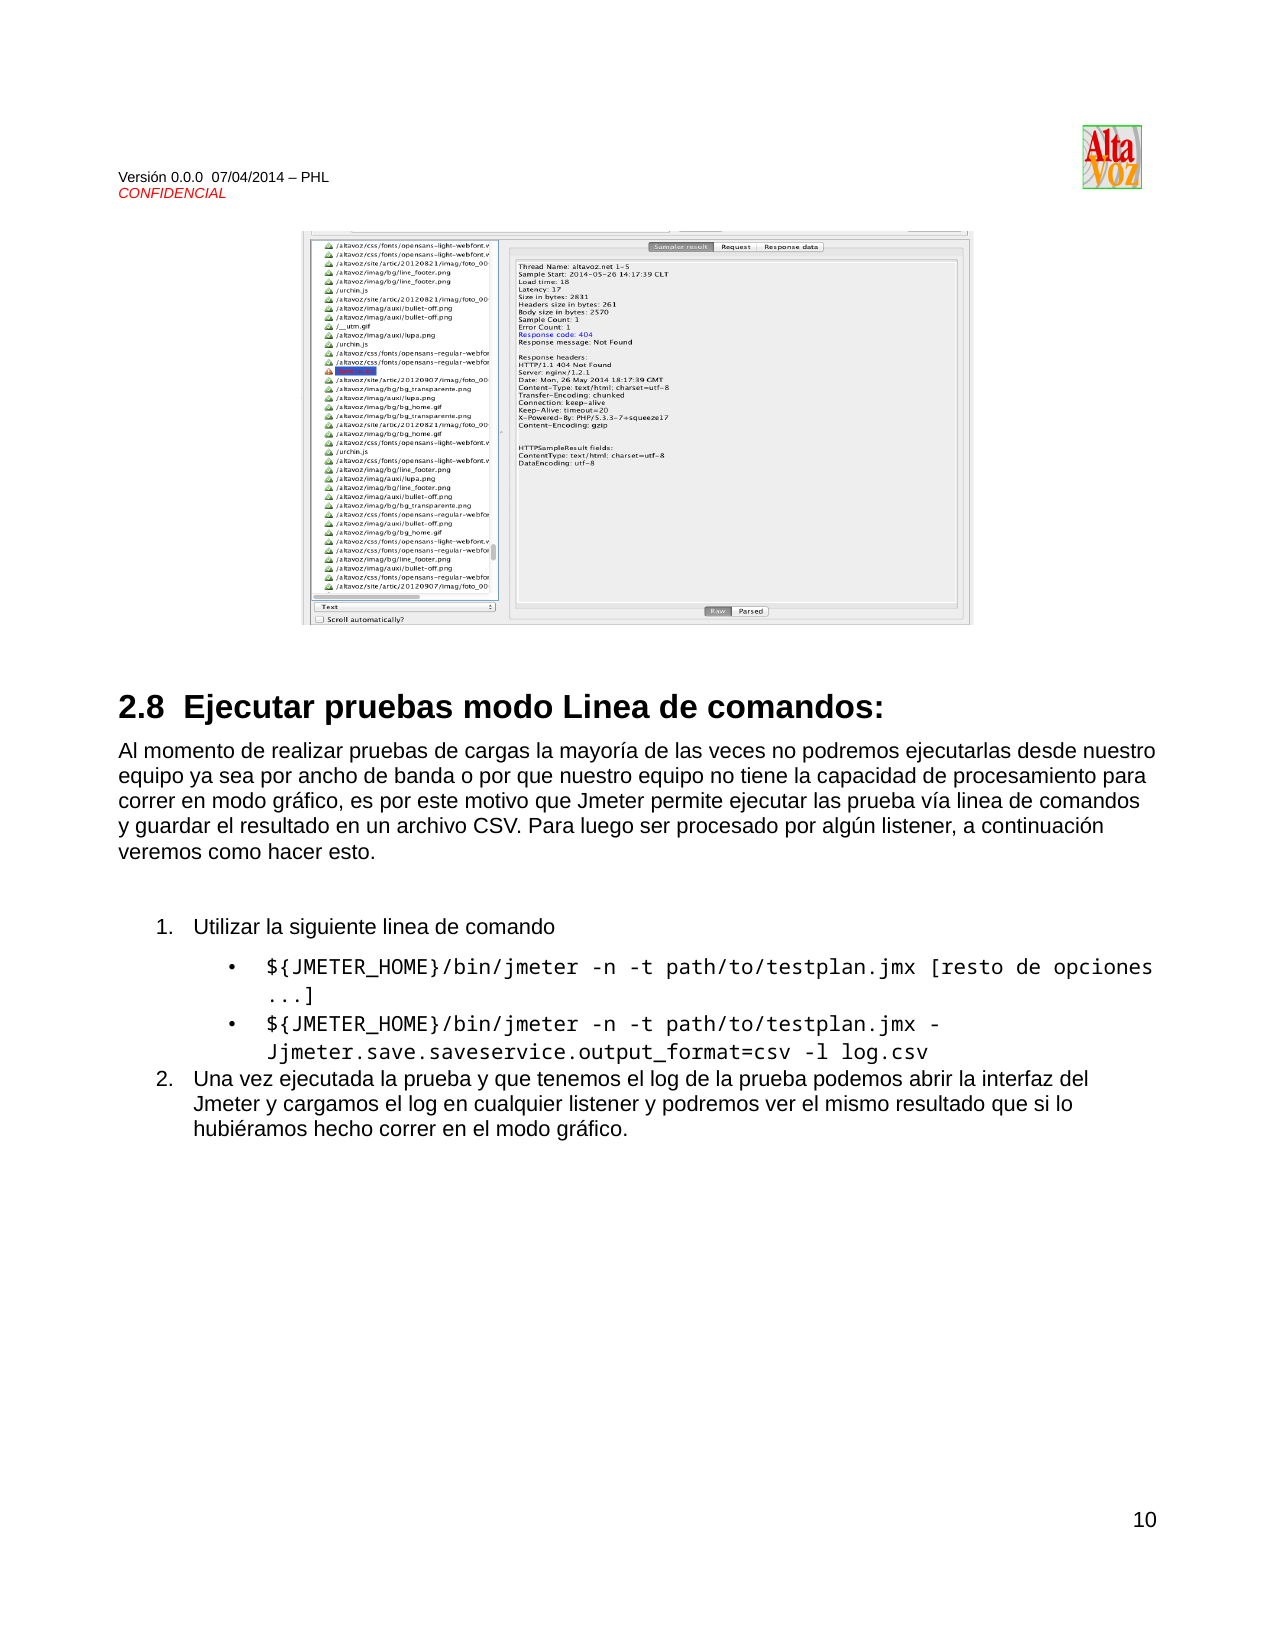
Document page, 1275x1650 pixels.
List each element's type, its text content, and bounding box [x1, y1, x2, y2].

subtitle Ejecutar pruebas modo Linea de comandos: [118, 687, 1157, 725]
list ${JMETER_HOME}/bin/jmeter -n -t path/to/testplan.jmx -Jjmeter.save.saveservice.output_format=csv -l log.csv [228, 1009, 1157, 1066]
list ${JMETER_HOME}/bin/jmeter -n -t path/to/testplan.jmx [resto de opciones ...] [228, 952, 1157, 1009]
picture [301, 231, 974, 625]
list Una vez ejecutada la prueba y que tenemos el log de la prueba podemos abrir la interfaz del Jmeter y cargamos el log en cualquier listener y podremos ver el mismo resultado que si lo hubiéramos hecho correr en el modo gráfico. [156, 1066, 1157, 1141]
text Al momento de realizar pruebas de cargas la mayoría de las veces no podremos ejecutarlas desde nuestro equipo ya sea por ancho de banda o por que nuestro equipo no tiene la capacidad de procesamiento para correr en modo gráfico, es por este motivo que Jmeter permite ejecutar las prueba vía linea de comandos y guardar el resultado en un archivo CSV. Para luego ser procesado por algún listener, a continuación veremos como hacer esto. [118, 738, 1157, 864]
list Utilizar la siguiente linea de comando [156, 914, 1157, 939]
